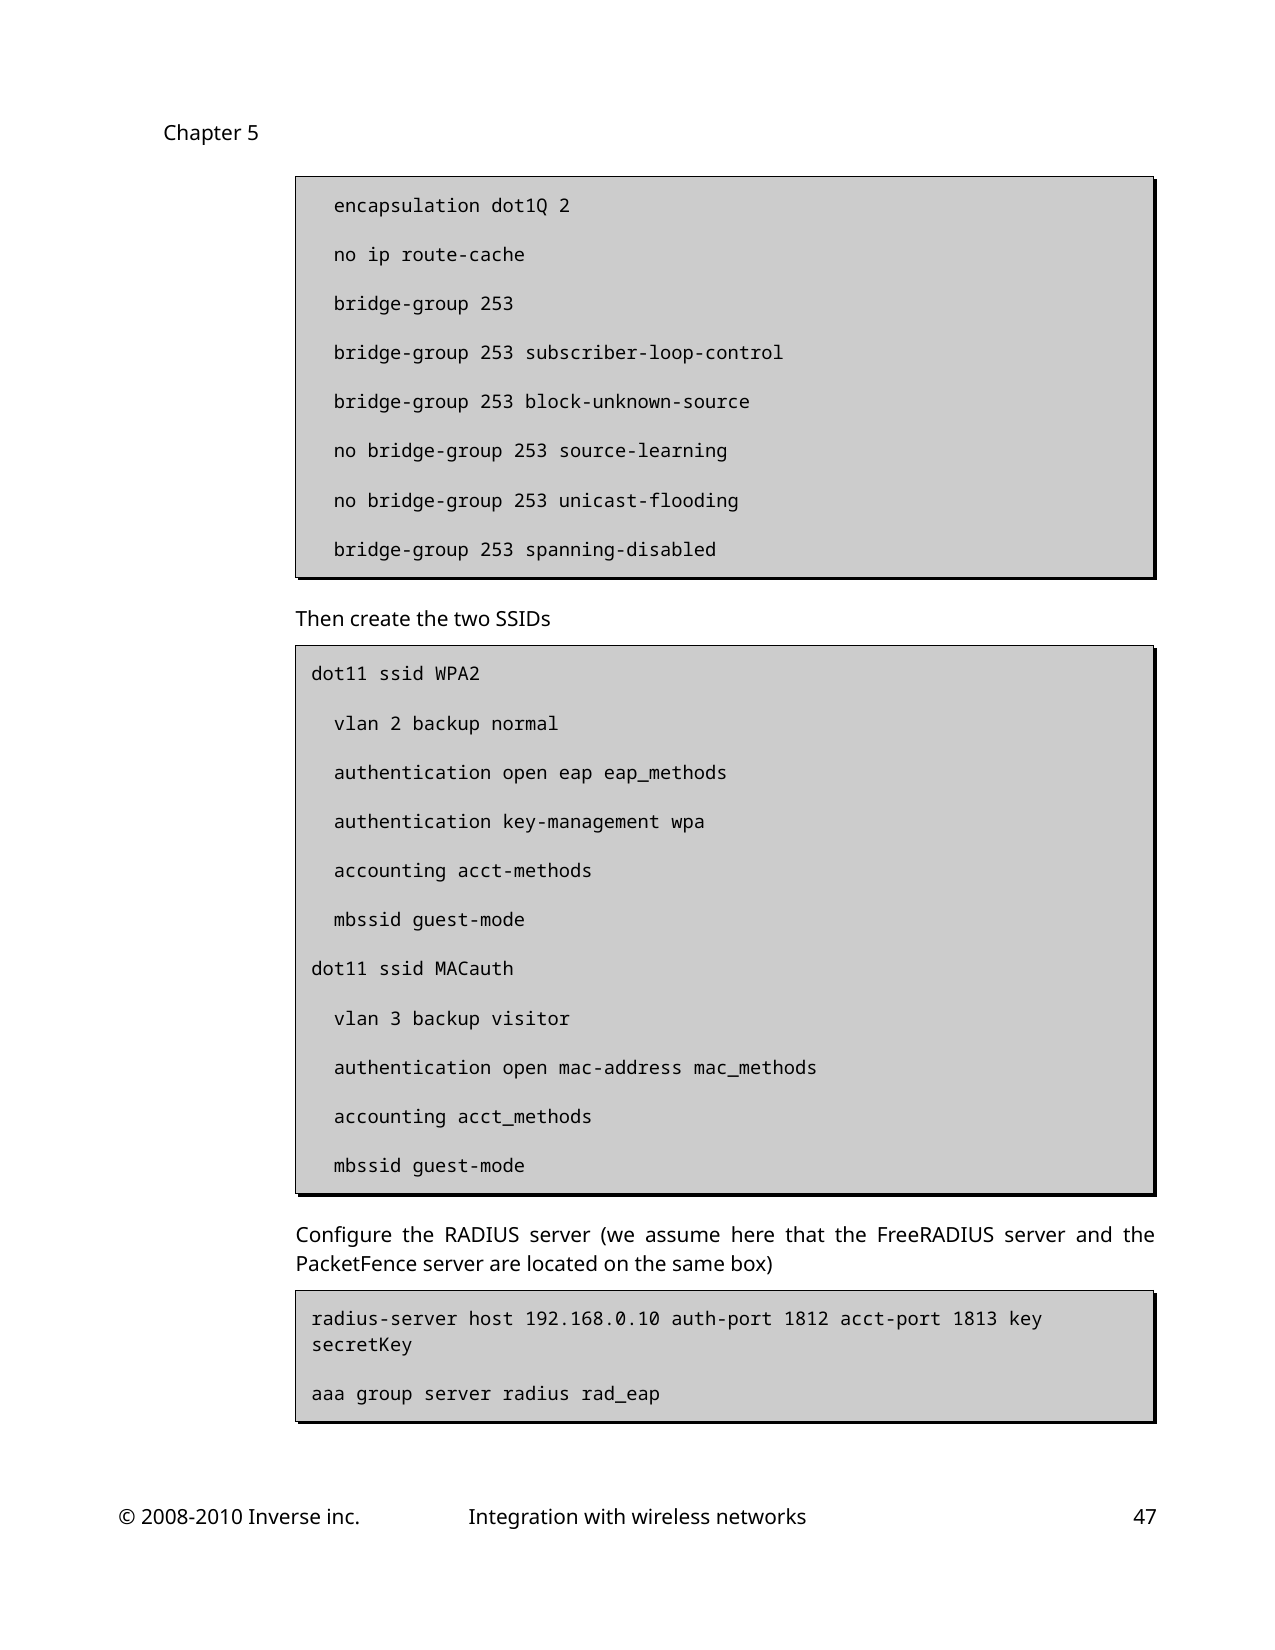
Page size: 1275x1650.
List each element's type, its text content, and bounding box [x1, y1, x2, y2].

text aaa group server radius rad_eap [296, 1364, 1153, 1421]
text authentication open eap eap_methods [296, 743, 1153, 784]
text radius-server host 192.168.0.10 auth-port 1812 acct-port 1813 key secretKey [296, 1291, 1153, 1357]
text bridge-group 253 block-unknown-source [296, 373, 1153, 414]
text authentication open mac-address mac_methods [296, 1038, 1153, 1079]
text bridge-group 253 subscriber-loop-control [296, 323, 1153, 365]
text Configure the RADIUS server (we assume here that the FreeRADIUS server and the PacketFence server are located on the same box) [295, 1220, 1157, 1277]
text dot11 ssid WPA2 [296, 646, 1153, 686]
text mbssid guest-mode [296, 891, 1153, 932]
text no bridge-group 253 source-learning [296, 422, 1153, 463]
text accounting acct_methods [296, 1087, 1153, 1129]
text dot11 ssid MACauth [296, 940, 1153, 981]
text no bridge-group 253 unicast-flooding [296, 471, 1153, 512]
text accounting acct-methods [296, 842, 1153, 883]
text mbssid guest-mode [296, 1137, 1153, 1193]
text vlan 3 backup visitor [296, 989, 1153, 1030]
text encapsulation dot1Q 2 [296, 177, 1153, 217]
text bridge-group 253 [296, 274, 1153, 316]
text Then create the two SSIDs [295, 604, 1157, 632]
text authentication key-management wpa [296, 792, 1153, 834]
text vlan 2 backup normal [296, 694, 1153, 735]
text no ip route-cache [296, 225, 1153, 267]
text bridge-group 253 spanning-disabled [296, 520, 1153, 577]
